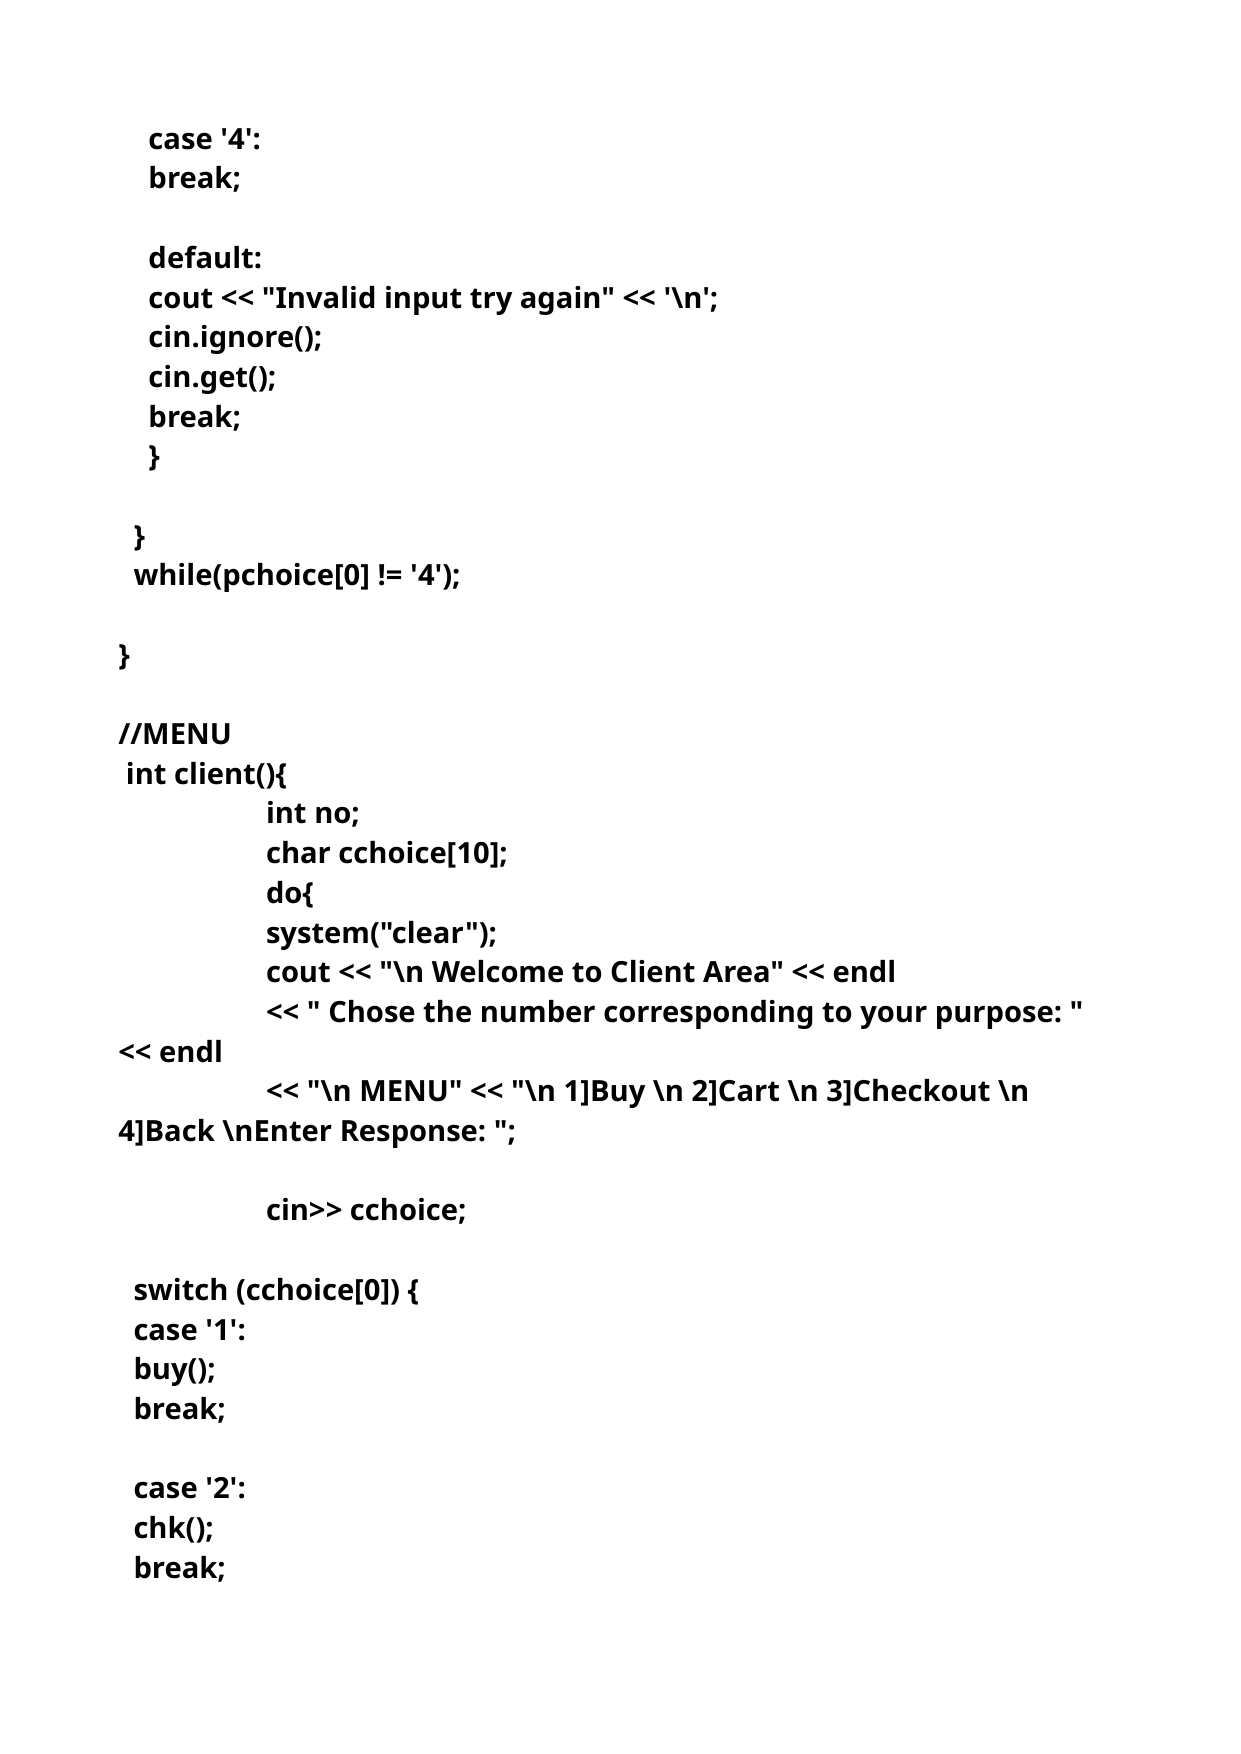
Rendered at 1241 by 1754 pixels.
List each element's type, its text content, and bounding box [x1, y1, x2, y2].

text break; [118, 158, 1122, 197]
text buy(); [118, 1348, 1122, 1388]
text << " Chose the number corresponding to your purpose: " << endl [118, 991, 1122, 1071]
text break; [118, 396, 1122, 436]
text cout << "Invalid input try again" << '\n'; [118, 277, 1122, 317]
text break; [118, 1388, 1122, 1428]
text char cchoice[10]; [118, 832, 1122, 872]
text do{ [118, 872, 1122, 912]
text case '2': [118, 1467, 1122, 1507]
text break; [118, 1547, 1122, 1587]
text int client(){ [118, 753, 1122, 793]
text while(pchoice[0] != '4'); [118, 555, 1122, 594]
text << "\n MENU" << "\n 1]Buy \n 2]Cart \n 3]Checkout \n 4]Back \nEnter Response: "; [118, 1071, 1122, 1150]
text case '1': [118, 1309, 1122, 1348]
text system("clear"); [118, 912, 1122, 952]
text } [118, 634, 1122, 674]
text int no; [118, 793, 1122, 832]
text cin.get(); [118, 356, 1122, 396]
text cout << "\n Welcome to Client Area" << endl [118, 952, 1122, 991]
text } [118, 436, 1122, 475]
text switch (cchoice[0]) { [118, 1269, 1122, 1309]
text chk(); [118, 1507, 1122, 1547]
text case '4': [118, 118, 1122, 158]
text cin.ignore(); [118, 317, 1122, 356]
text } [118, 515, 1122, 555]
text default: [118, 237, 1122, 277]
text //MENU [118, 713, 1122, 753]
text cin>> cchoice; [118, 1190, 1122, 1229]
